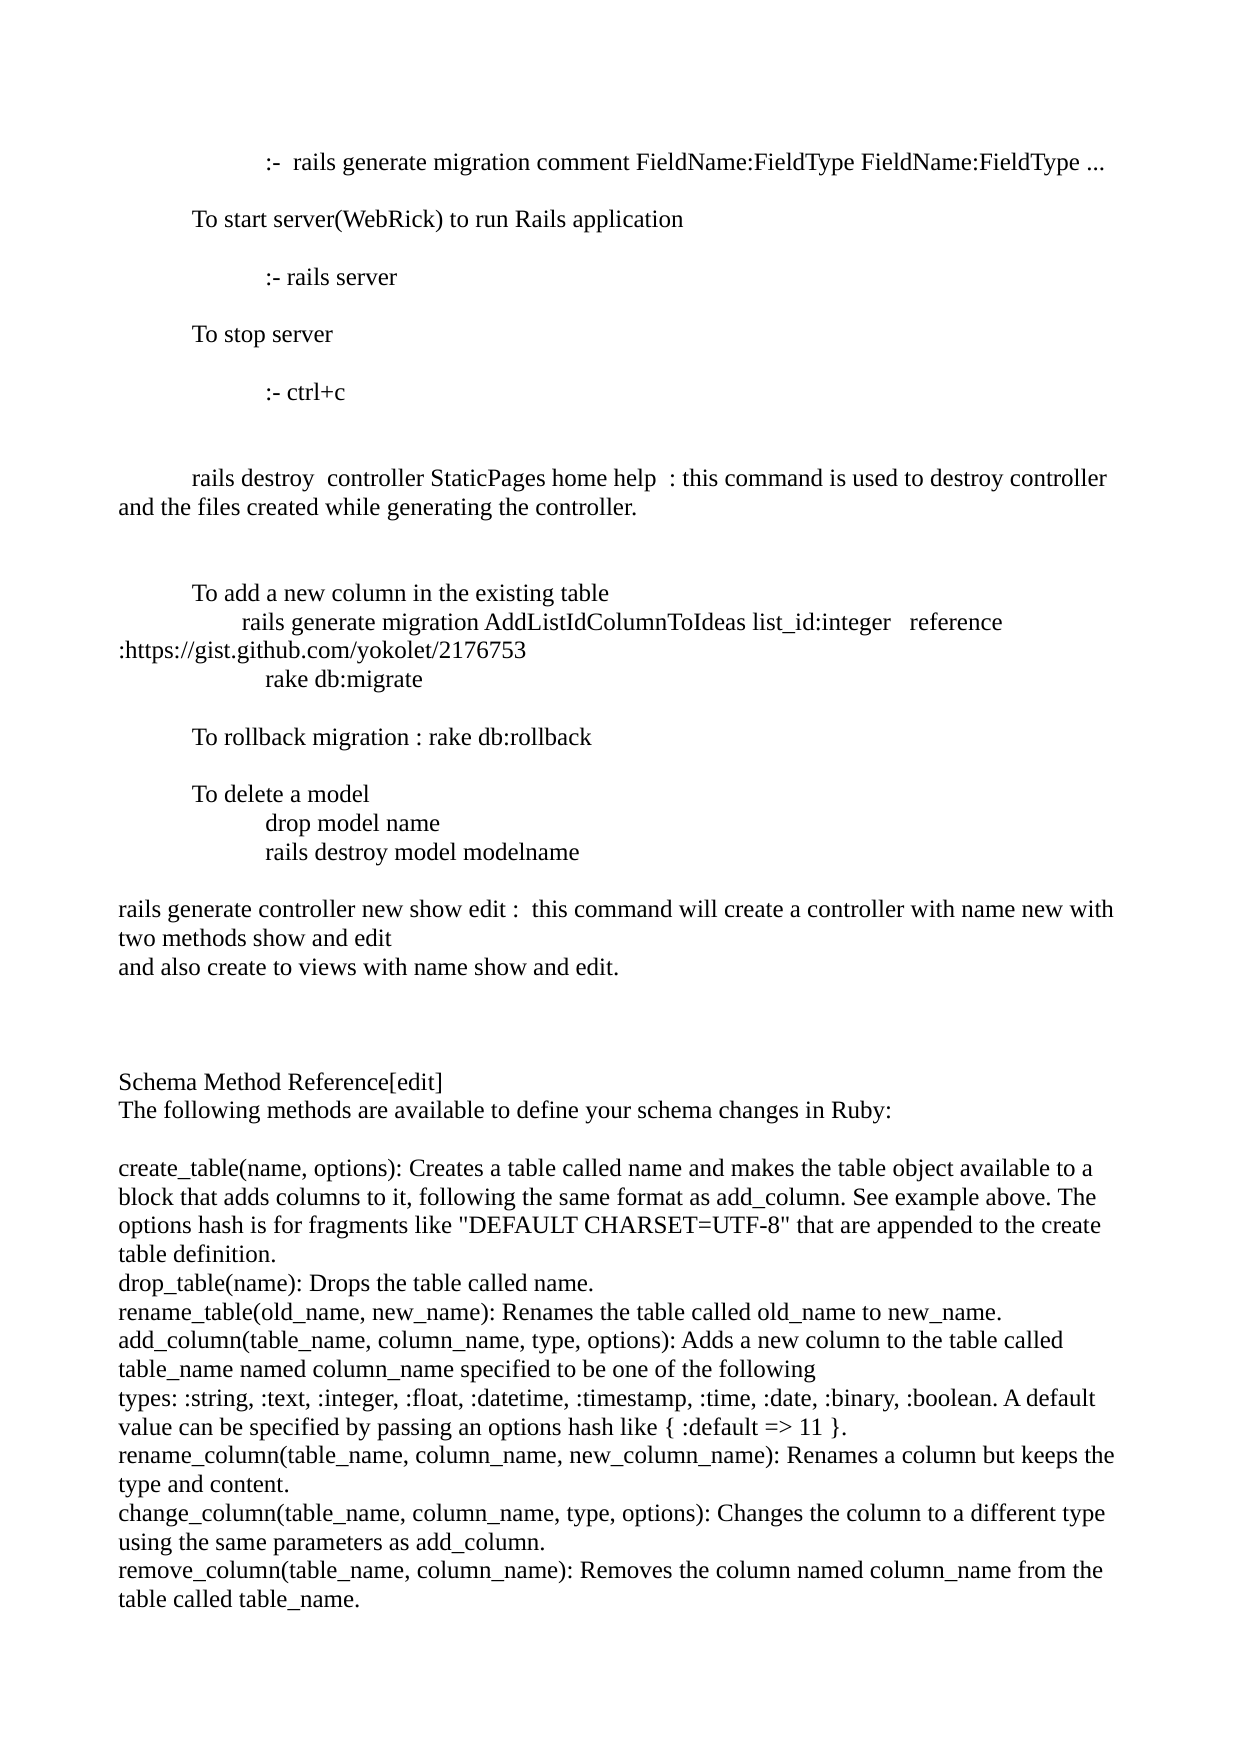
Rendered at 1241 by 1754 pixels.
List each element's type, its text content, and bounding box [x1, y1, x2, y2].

text :- rails server [118, 262, 1122, 291]
text change_column(table_name, column_name, type, options): Changes the column to a different type using the same parameters as add_column. [118, 1498, 1122, 1556]
text To delete a model [118, 779, 1122, 808]
text rename_column(table_name, column_name, new_column_name): Renames a column but keeps the type and content. [118, 1441, 1122, 1498]
text To start server(WebRick) to run Rails application [118, 204, 1122, 233]
text rails destroy model modelname [118, 837, 1122, 866]
text create_table(name, options): Creates a table called name and makes the table object available to a block that adds columns to it, following the same format as add_column. See example above. The options hash is for fragments like "DEFAULT CHARSET=UTF-8" that are appended to the create table definition. [118, 1153, 1122, 1268]
text rake db:migrate [118, 664, 1122, 693]
text rails generate controller new show edit : this command will create a controller with name new with two methods show and edit [118, 894, 1122, 952]
text rails generate migration AddListIdColumnToIdeas list_id:integer reference :https://gist.github.com/yokolet/2176753 [118, 607, 1122, 664]
text :- rails generate migration comment FieldName:FieldType FieldName:FieldType ... [118, 147, 1122, 176]
text To stop server [118, 319, 1122, 348]
text and also create to views with name show and edit. [118, 952, 1122, 981]
text To rollback migration : rake db:rollback [118, 722, 1122, 751]
text add_column(table_name, column_name, type, options): Adds a new column to the table called table_name named column_name specified to be one of the following types: :string, :text, :integer, :float, :datetime, :timestamp, :time, :date, :binary, :boolean. A default value can be specified by passing an options hash like { :default => 11 }. [118, 1326, 1122, 1441]
text rails destroy controller StaticPages home help : this command is used to destroy controller and the files created while generating the controller. [118, 463, 1122, 521]
text remove_column(table_name, column_name): Removes the column named column_name from the table called table_name. [118, 1556, 1122, 1613]
text Schema Method Reference[edit] [118, 1067, 1122, 1096]
text To add a new column in the existing table [118, 578, 1122, 607]
text rename_table(old_name, new_name): Renames the table called old_name to new_name. [118, 1297, 1122, 1326]
text The following methods are available to define your schema changes in Ruby: [118, 1096, 1122, 1124]
text drop_table(name): Drops the table called name. [118, 1268, 1122, 1297]
text drop model name [118, 808, 1122, 837]
text :- ctrl+c [118, 377, 1122, 434]
